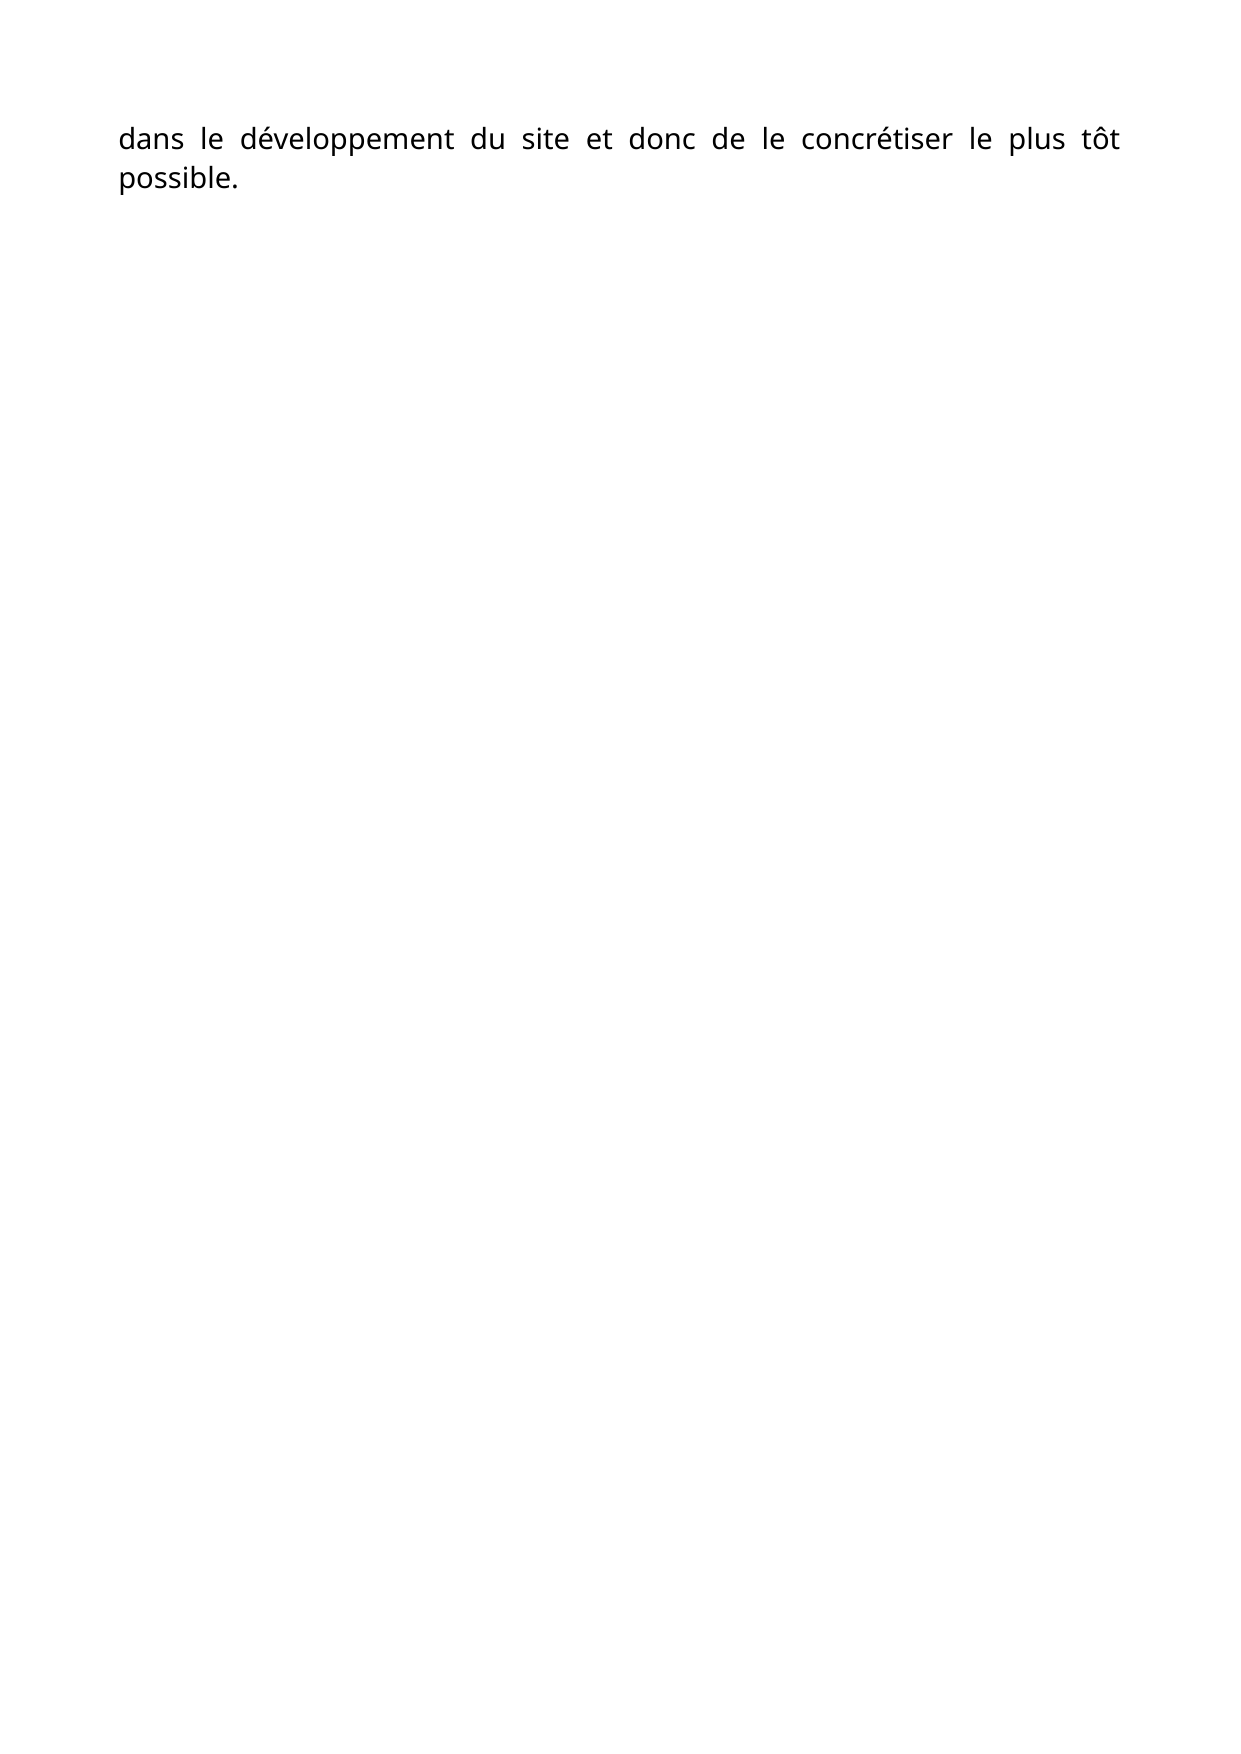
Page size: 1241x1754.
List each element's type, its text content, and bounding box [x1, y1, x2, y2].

text dans le développement du site et donc de le concrétiser le plus tôt possible. [118, 118, 1122, 197]
